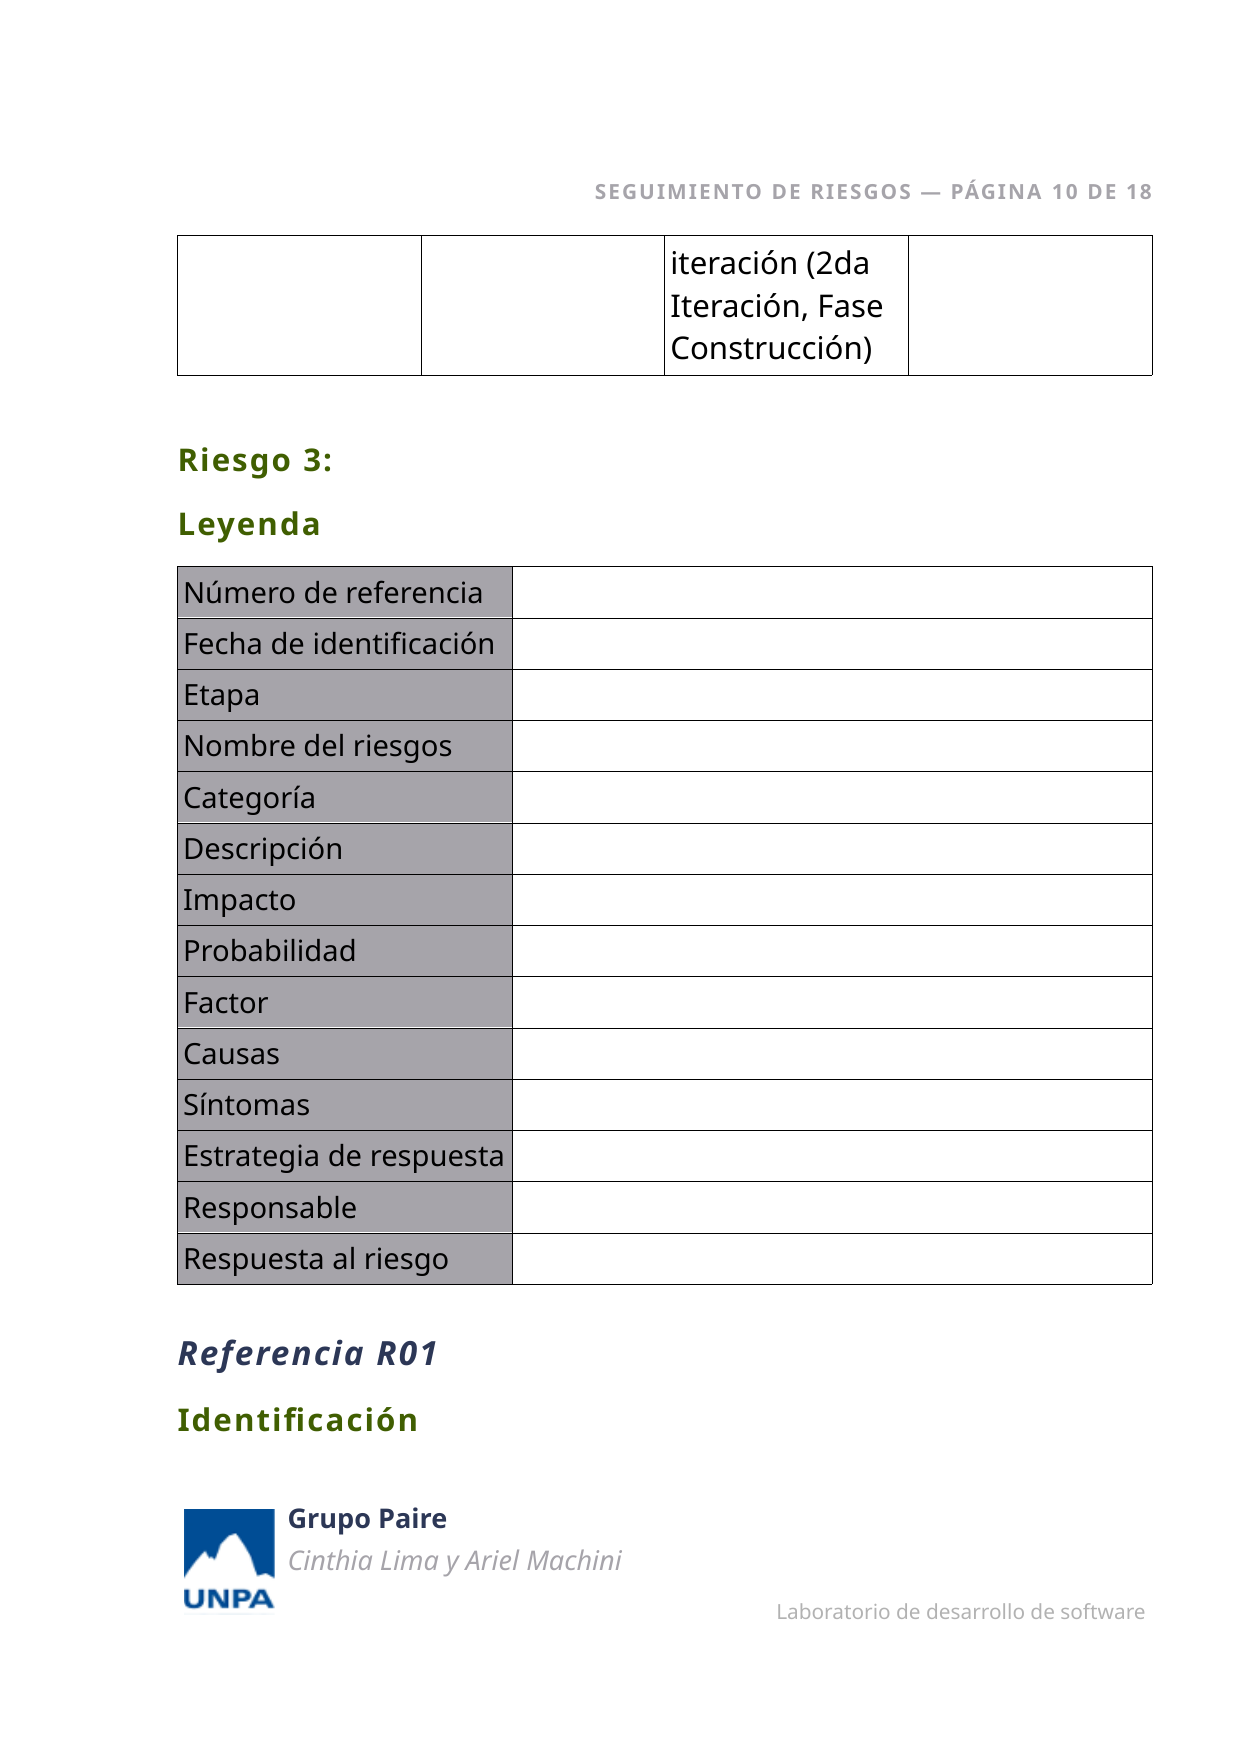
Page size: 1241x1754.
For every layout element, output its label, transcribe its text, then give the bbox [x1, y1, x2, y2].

table_cell Nombre del riesgos [178, 721, 512, 771]
text Referencia R01 [177, 1329, 1152, 1375]
table_cell [513, 1029, 1152, 1079]
table_cell [513, 977, 1152, 1027]
table_cell Síntomas [178, 1080, 512, 1130]
table_cell iteración (2da Iteración, Fase Construcción) [665, 236, 908, 374]
table_cell [513, 721, 1152, 771]
table_header [513, 567, 1152, 617]
table_cell [513, 772, 1152, 822]
picture [184, 1509, 275, 1615]
table_cell [513, 875, 1152, 925]
table_cell Causas [178, 1029, 512, 1079]
table_cell Probabilidad [178, 926, 512, 976]
table_cell Etapa [178, 670, 512, 720]
table_cell [513, 670, 1152, 720]
table_cell Impacto [178, 875, 512, 925]
table_cell Descripción [178, 824, 512, 874]
table_cell [513, 1131, 1152, 1181]
table_cell [513, 619, 1152, 669]
table_header Número de referencia [178, 567, 512, 617]
table_cell [178, 236, 421, 374]
table_cell Fecha de identificación [178, 619, 512, 669]
table_cell Respuesta al riesgo [178, 1234, 512, 1284]
table_cell [513, 1080, 1152, 1130]
table_cell [513, 1182, 1152, 1232]
table_cell [513, 926, 1152, 976]
table_cell [422, 236, 664, 374]
table_cell Categoría [178, 772, 512, 822]
text Leyenda [177, 502, 1152, 545]
text Identificación [177, 1397, 1152, 1440]
table_cell [513, 824, 1152, 874]
text Riesgo 3: [177, 438, 1152, 481]
table_cell [513, 1234, 1152, 1284]
table_cell Factor [178, 977, 512, 1027]
table_cell Responsable [178, 1182, 512, 1232]
table_cell Estrategia de respuesta [178, 1131, 512, 1181]
table_cell [909, 236, 1152, 374]
